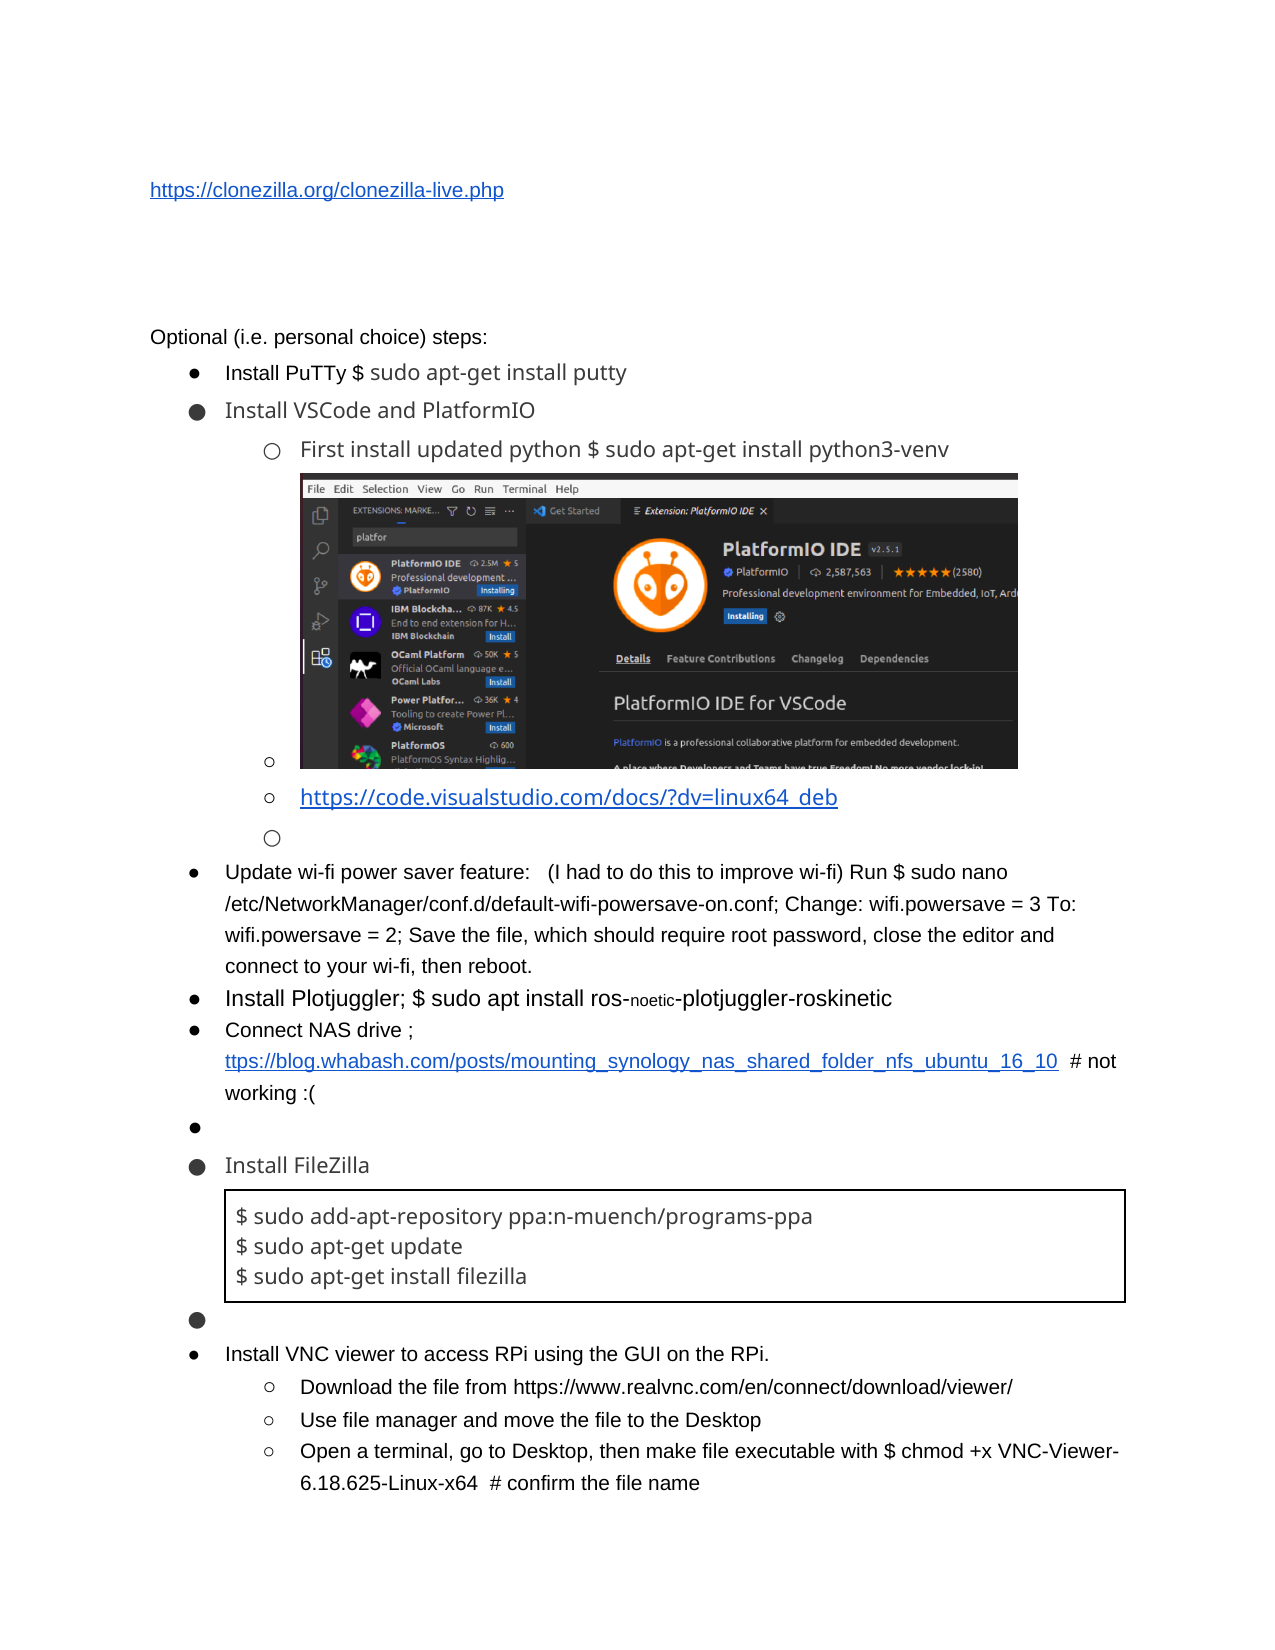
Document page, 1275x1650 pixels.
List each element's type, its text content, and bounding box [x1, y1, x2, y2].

text Optional (i.e. personal choice) steps: [150, 325, 1125, 349]
list Use file manager and move the file to the Desktop [262, 1408, 1125, 1432]
list First install updated python $ sudo apt-get install python3-venv [262, 434, 1125, 464]
list Update wi-fi power saver feature: (I had to do this to improve wi-fi) Run $ sudo nano /etc/NetworkManager/conf.d/default-wifi-powersave-on.conf; Change: wifi.powersave = 3 To: wifi.powersave = 2; Save the file, which should require root password, close the editor and connect to your wi-fi, then reboot. [187, 860, 1125, 978]
list Install FileZilla [187, 1150, 1125, 1179]
list Download the file from https://www.realvnc.com/en/connect/download/viewer/ [262, 1373, 1125, 1400]
table_header $ sudo add-apt-repository ppa:n-muench/programs-ppa $ sudo apt-get update $ sudo apt-get install filezilla [226, 1191, 1124, 1301]
picture [300, 473, 1018, 769]
list Connect NAS drive ; ttps://blog.whabash.com/posts/mounting_synology_nas_shared_folder_nfs_ubuntu_16_10 # not working :( [187, 1016, 1125, 1105]
text https://clonezilla.org/clonezilla-live.php [150, 177, 1125, 201]
list Install VNC viewer to access RPi using the GUI on the RPi. [187, 1342, 1125, 1366]
list Install PuTTy $ sudo apt-get install putty [187, 356, 1125, 386]
list Install Plotjuggler; $ sudo apt install ros-noetic-plotjuggler-roskinetic [187, 985, 1125, 1012]
list Open a terminal, go to Desktop, then make file executable with $ chmod +x VNC-Viewer-6.18.625-Linux-x64 # confirm the file name [262, 1439, 1125, 1494]
list https://code.visualstudio.com/docs/?dv=linux64_deb [262, 782, 1125, 812]
list Install VSCode and PlatformIO [187, 395, 1125, 425]
